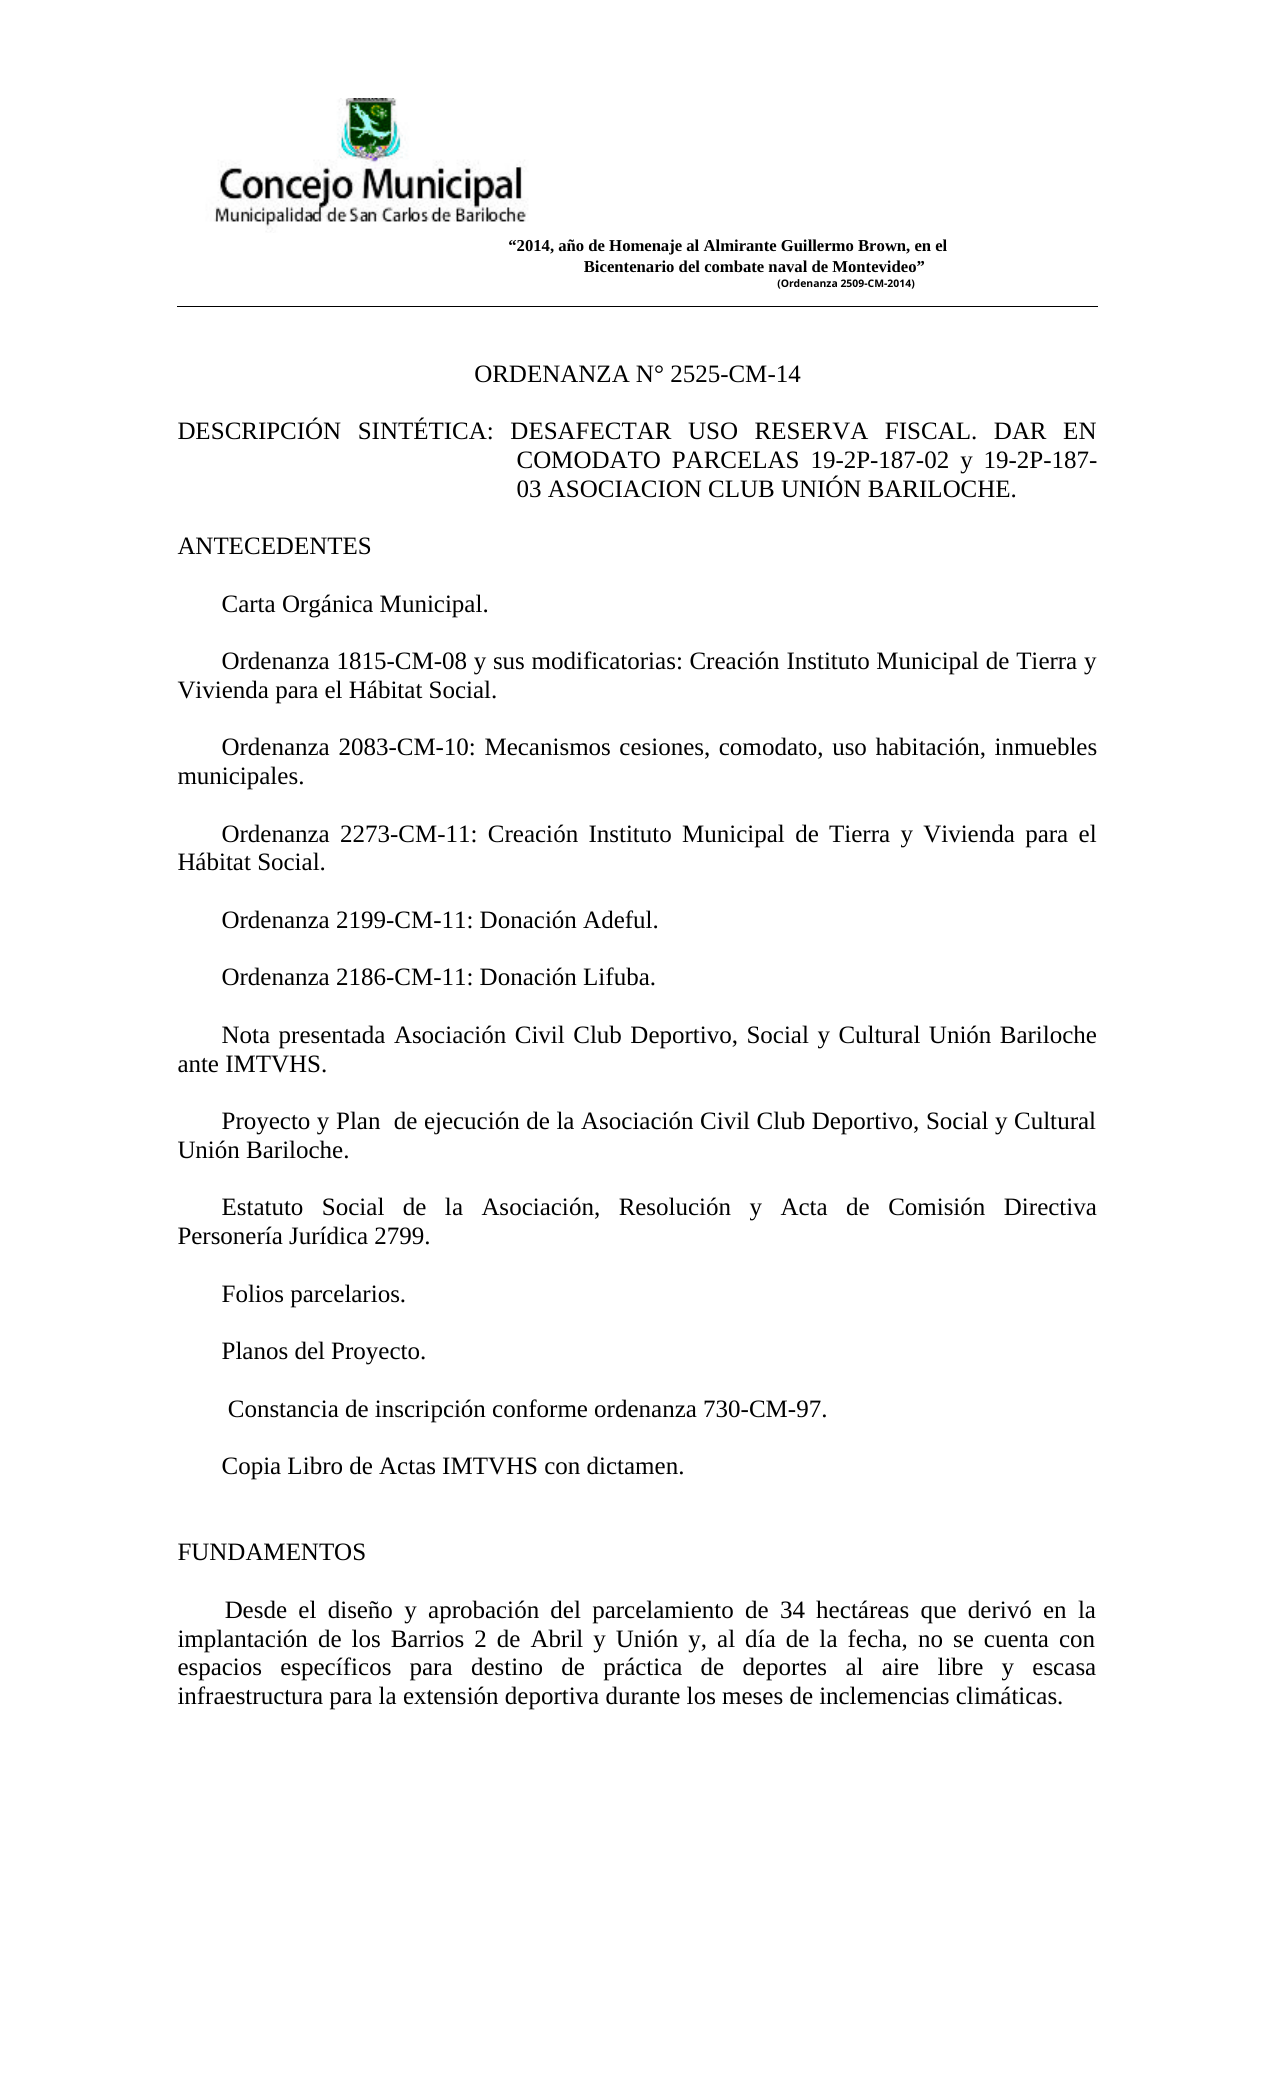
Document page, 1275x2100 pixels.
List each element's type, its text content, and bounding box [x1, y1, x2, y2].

text ANTECEDENTES [177, 531, 1098, 560]
text Copia Libro de Actas IMTVHS con dictamen. [177, 1451, 1098, 1480]
text Folios parcelarios. [177, 1279, 1098, 1307]
text Constancia de inscripción conforme ordenanza 730-CM-97. [177, 1394, 1098, 1422]
text Carta Orgánica Municipal. [177, 589, 1098, 617]
text Desde el diseño y aprobación del parcelamiento de 34 hectáreas que derivó en la implantación de los Barrios 2 de Abril y Unión y, al día de la fecha, no se cuenta con espacios específicos para destino de práctica de deportes al aire libre y escasa infraestructura para la extensión deportiva durante los meses de inclemencias climáticas. [177, 1595, 1098, 1710]
text Planos del Proyecto. [177, 1336, 1098, 1365]
text Estatuto Social de la Asociación, Resolución y Acta de Comisión Directiva Personería Jurídica 2799. [177, 1192, 1098, 1250]
text Ordenanza 1815-CM-08 y sus modificatorias: Creación Instituto Municipal de Tierra y Vivienda para el Hábitat Social. [177, 646, 1098, 704]
text Ordenanza 2273-CM-11: Creación Instituto Municipal de Tierra y Vivienda para el Hábitat Social. [177, 819, 1098, 876]
text DESCRIPCIÓN SINTÉTICA: DESAFECTAR USO RESERVA FISCAL. DAR EN COMODATO PARCELAS 19-2P-187-02 y 19-2P-187-03 ASOCIACION CLUB UNIÓN BARILOCHE. [177, 416, 1098, 502]
text FUNDAMENTOS [177, 1537, 1098, 1566]
picture [194, 98, 554, 234]
text Ordenanza 2083-CM-10: Mecanismos cesiones, comodato, uso habitación, inmuebles municipales. [177, 732, 1098, 790]
text Proyecto y Plan de ejecución de la Asociación Civil Club Deportivo, Social y Cultural Unión Bariloche. [177, 1106, 1098, 1164]
text Nota presentada Asociación Civil Club Deportivo, Social y Cultural Unión Bariloche ante IMTVHS. [177, 1020, 1098, 1077]
text Ordenanza 2199-CM-11: Donación Adeful. [177, 905, 1098, 934]
text ORDENANZA N° 2525-CM-14 [177, 359, 1098, 387]
text Ordenanza 2186-CM-11: Donación Lifuba. [177, 962, 1098, 991]
